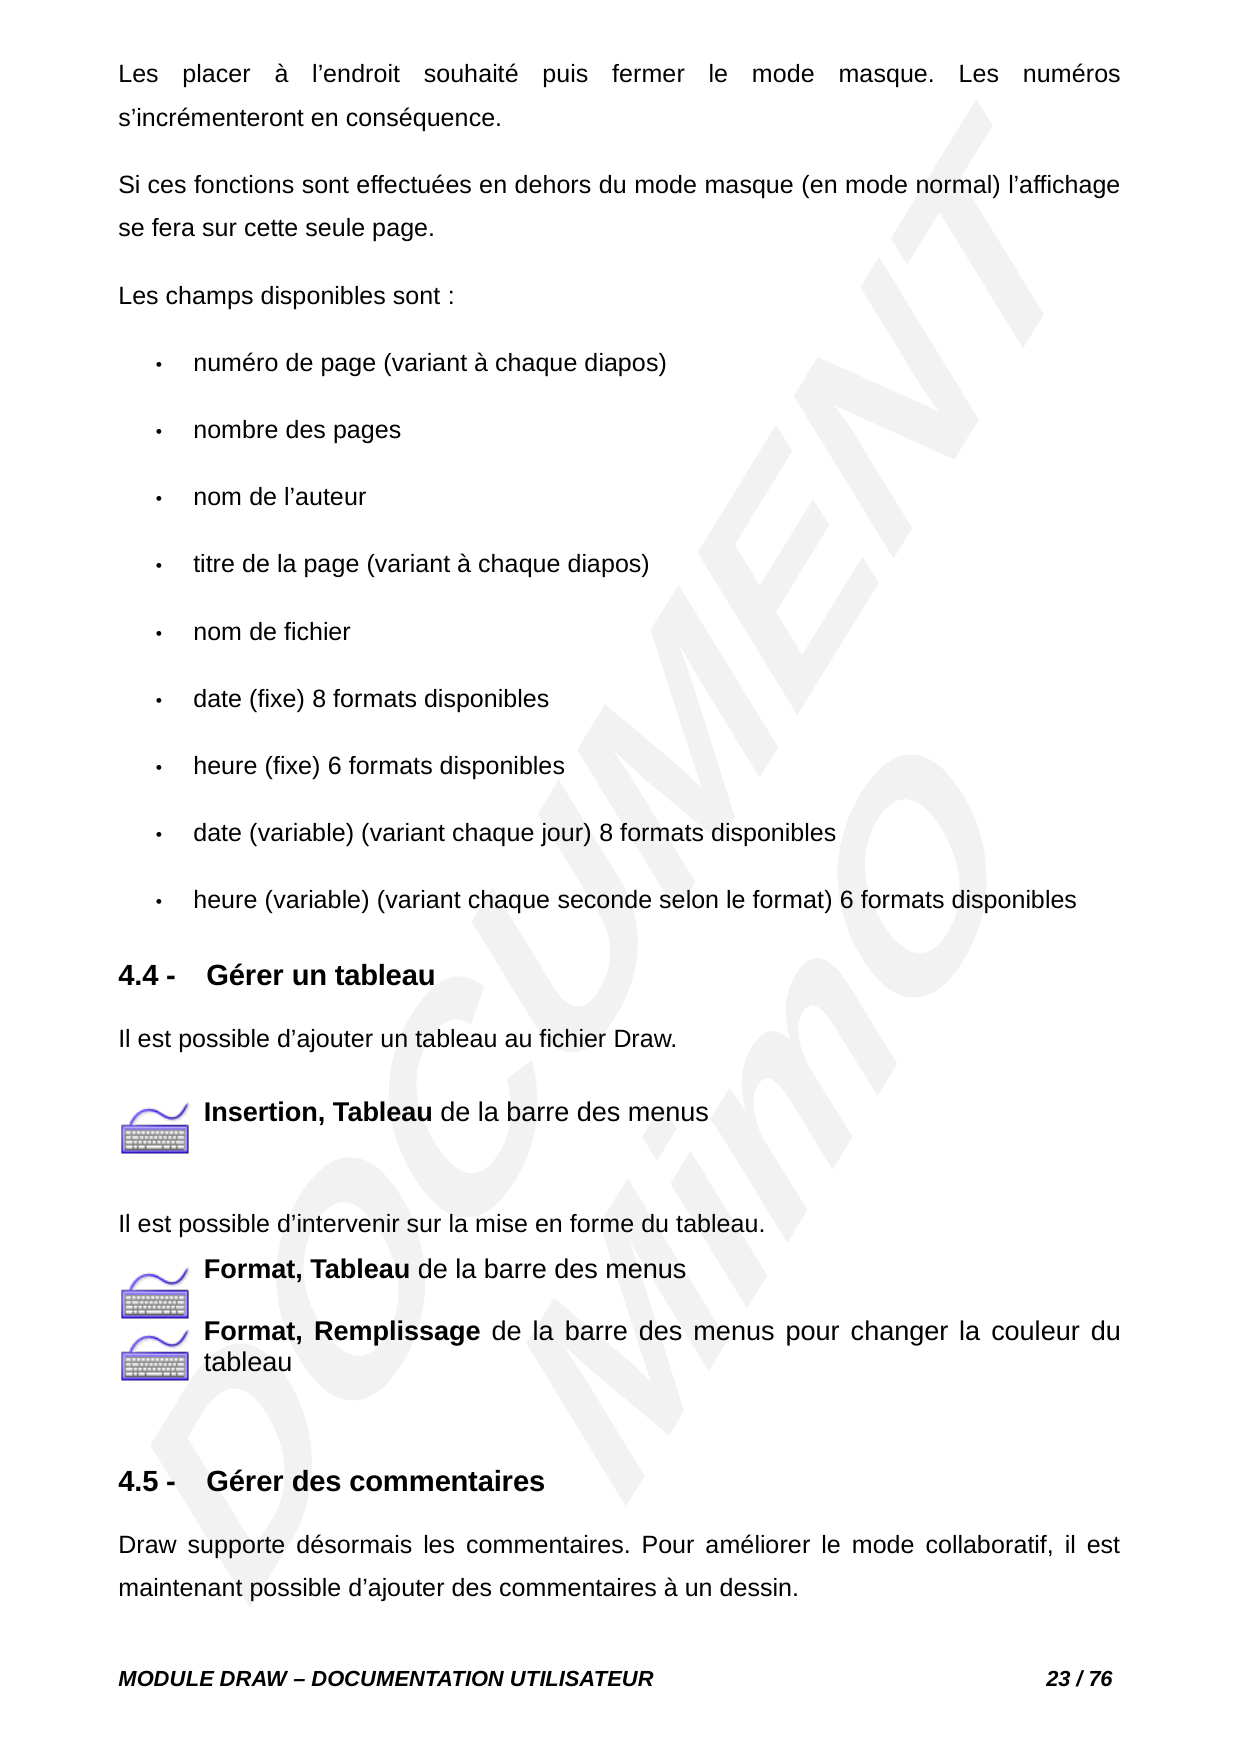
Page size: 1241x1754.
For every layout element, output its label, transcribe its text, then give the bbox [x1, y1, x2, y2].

text Il est possible d’intervenir sur la mise en forme du tableau. [118, 1209, 1122, 1238]
picture [117, 1092, 192, 1168]
text Format, Remplissage de la barre des menus pour changer la couleur du tableau [192, 1315, 1122, 1377]
list heure (fixe) 6 formats disponibles [156, 751, 1122, 780]
text Si ces fonctions sont effectuées en dehors du mode masque (en mode normal) l’affichage se fera sur cette seule page. [118, 170, 1122, 242]
text Il est possible d’ajouter un tableau au fichier Draw. [118, 1024, 1122, 1053]
list heure (variable) (variant chaque seconde selon le format) 6 formats disponibles [156, 885, 1122, 914]
list date (variable) (variant chaque jour) 8 formats disponibles [156, 818, 1122, 847]
list titre de la page (variant à chaque diapos) [156, 549, 1122, 578]
list nom de l’auteur [156, 482, 1122, 511]
text Les placer à l’endroit souhaité puis fermer le mode masque. Les numéros s’incrémenteront en conséquence. [118, 59, 1122, 132]
text Les champs disponibles sont : [118, 281, 1122, 309]
text Draw supporte désormais les commentaires. Pour améliorer le mode collaboratif, il est maintenant possible d’ajouter des commentaires à un dessin. [118, 1530, 1122, 1602]
subtitle Gérer un tableau [118, 958, 1122, 992]
list numéro de page (variant à chaque diapos) [156, 348, 1122, 377]
list date (fixe) 8 formats disponibles [156, 684, 1122, 713]
picture [117, 1257, 192, 1395]
subtitle Gérer des commentaires [118, 1464, 1122, 1498]
text Format, Tableau de la barre des menus [118, 1253, 1122, 1284]
list nombre des pages [156, 415, 1122, 444]
list nom de fichier [156, 616, 1122, 646]
text Insertion, Tableau de la barre des menus [192, 1096, 1122, 1127]
